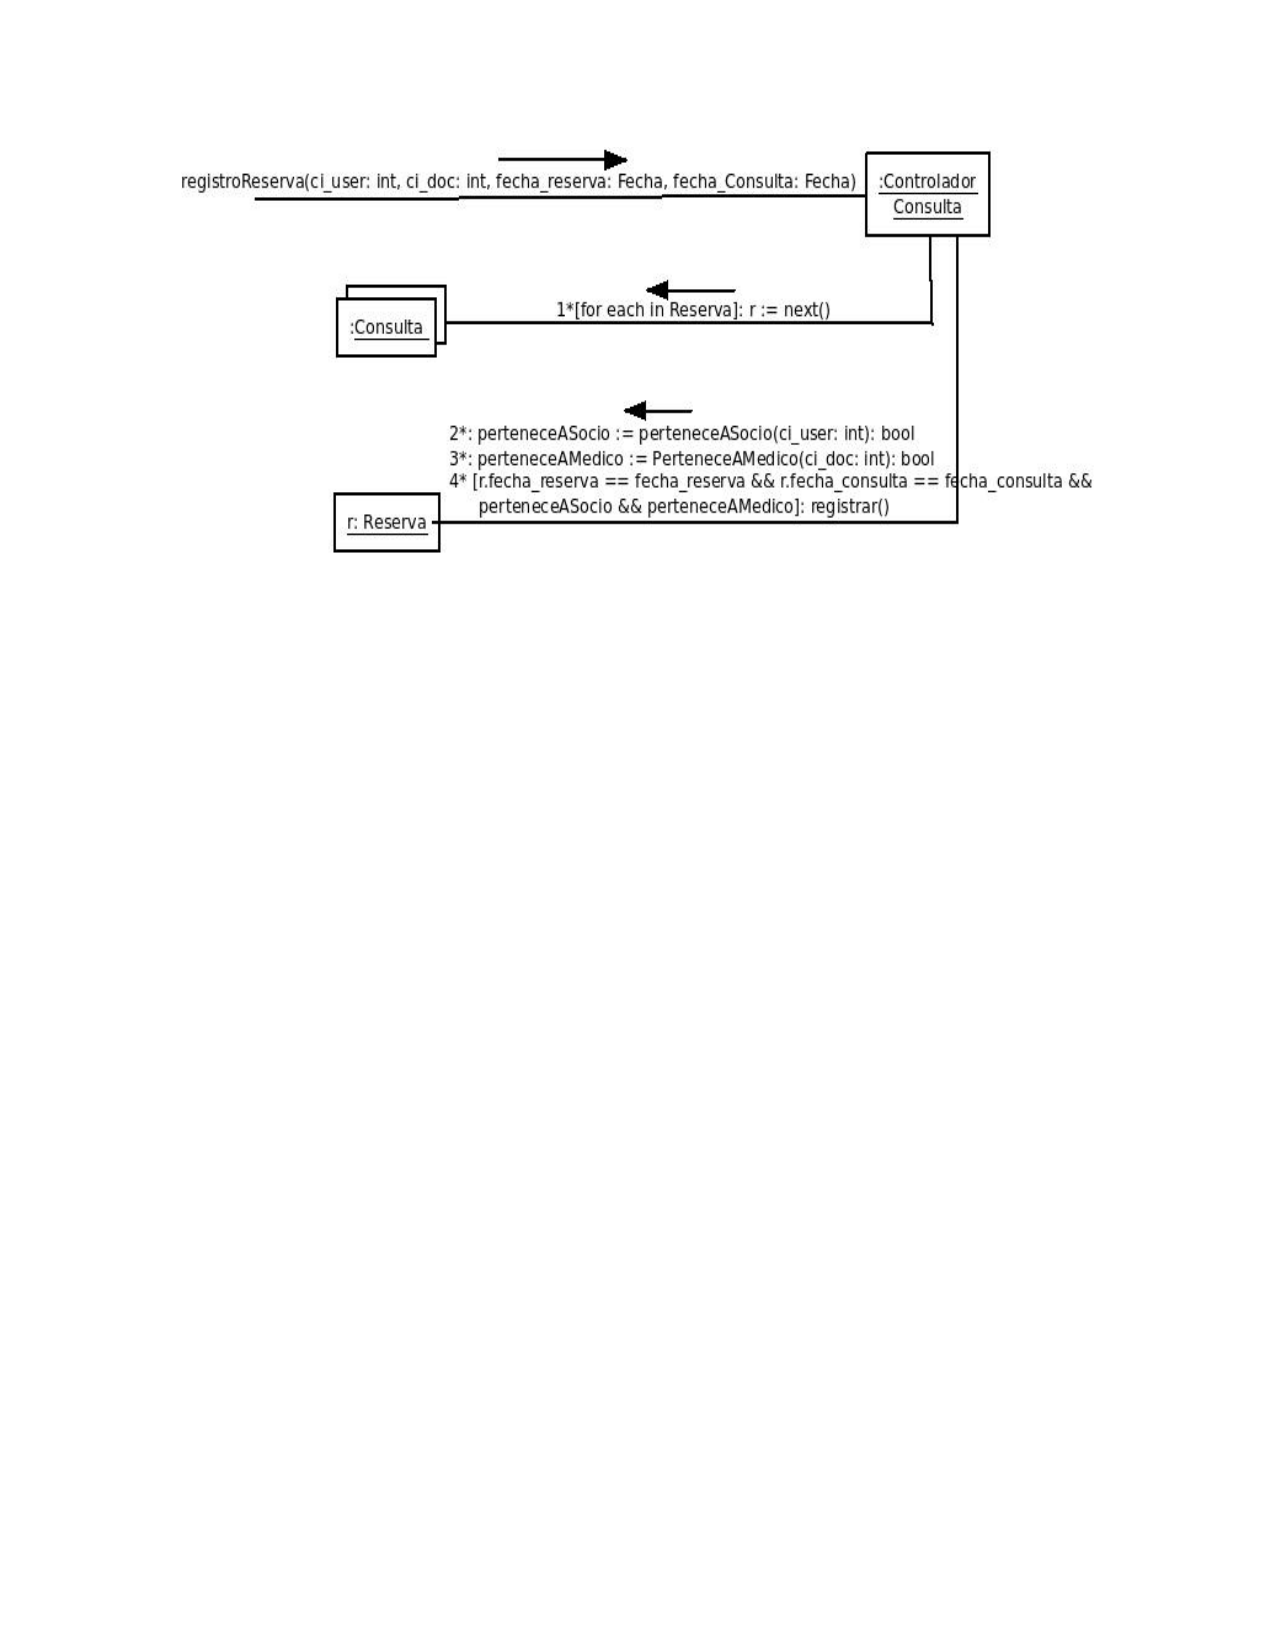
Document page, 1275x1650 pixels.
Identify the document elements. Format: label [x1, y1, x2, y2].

picture [181, 147, 1094, 556]
